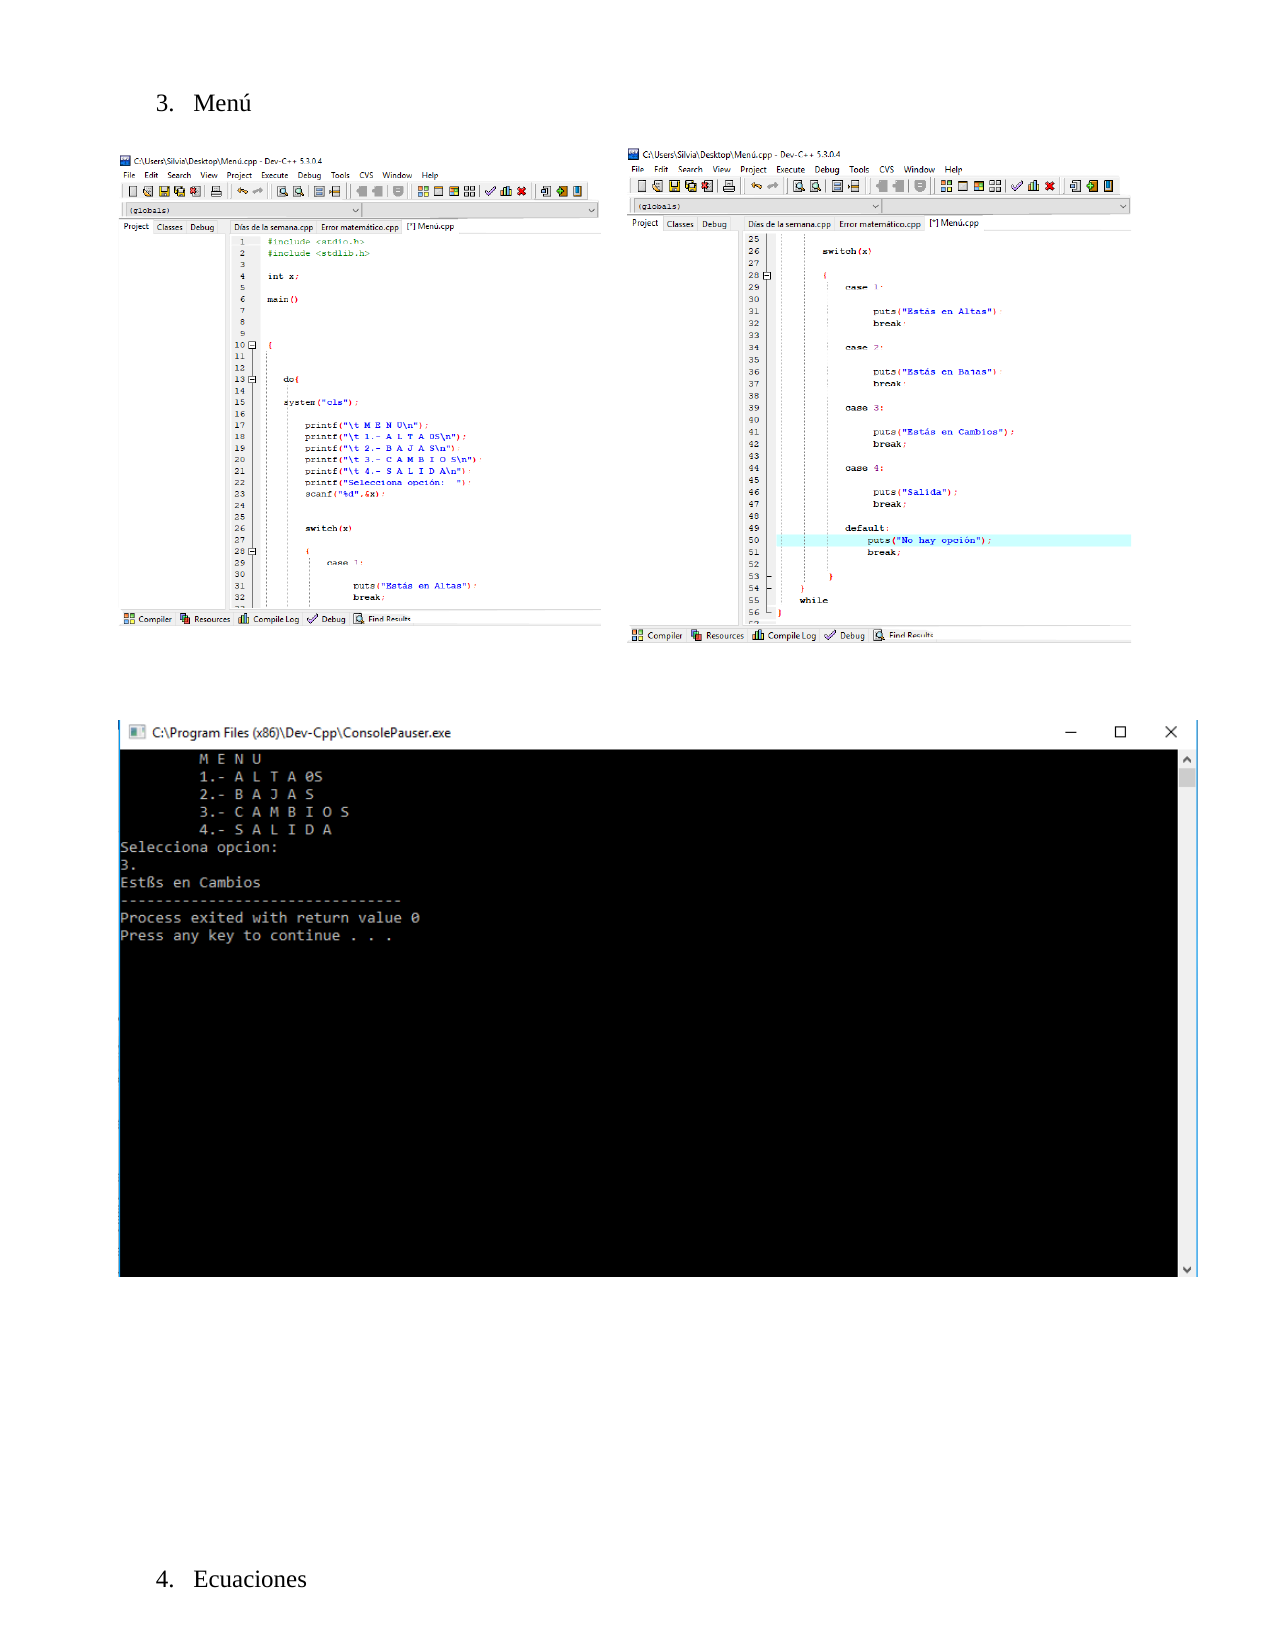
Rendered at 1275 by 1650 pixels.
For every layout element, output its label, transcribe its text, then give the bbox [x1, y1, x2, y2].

list Ecuaciones [156, 1564, 1205, 1593]
list Menú [156, 88, 1205, 117]
